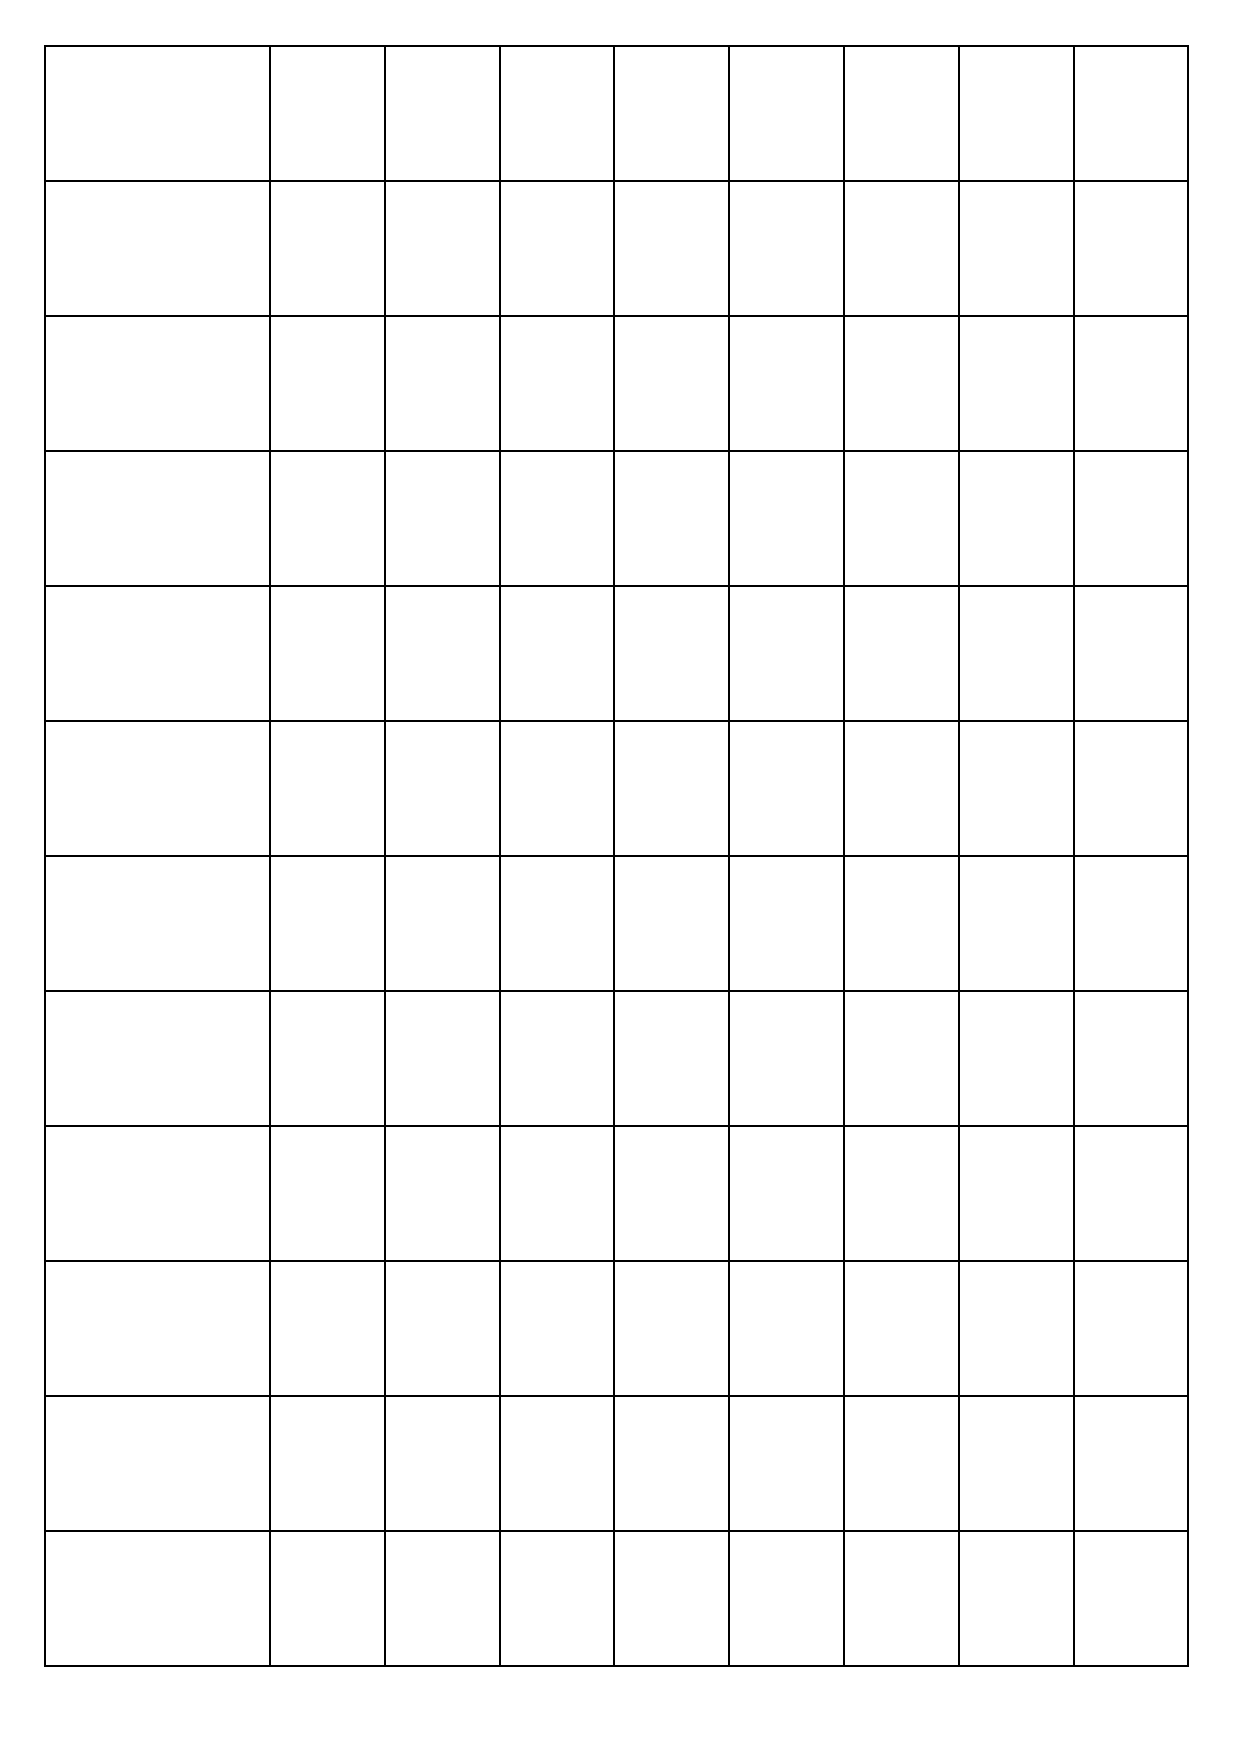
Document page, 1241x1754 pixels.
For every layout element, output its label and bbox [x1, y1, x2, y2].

table_header [501, 47, 613, 180]
table_cell [46, 722, 269, 855]
table_cell [1075, 182, 1187, 315]
table_cell [730, 1262, 843, 1395]
table_cell [386, 857, 499, 990]
table_cell [271, 587, 384, 720]
table_cell [271, 1532, 384, 1665]
table_cell [960, 1262, 1073, 1395]
table_cell [615, 1532, 728, 1665]
table_cell [845, 182, 958, 315]
table_cell [1075, 587, 1187, 720]
table_cell [730, 587, 843, 720]
table_cell [1075, 317, 1187, 450]
table_cell [501, 317, 613, 450]
table_cell [960, 1532, 1073, 1665]
table_cell [1075, 452, 1187, 585]
table_cell [501, 1262, 613, 1395]
table_cell [960, 1127, 1073, 1260]
table_cell [615, 857, 728, 990]
table_cell [615, 317, 728, 450]
table_cell [271, 182, 384, 315]
table_cell [386, 1262, 499, 1395]
table_cell [960, 857, 1073, 990]
table_cell [1075, 1127, 1187, 1260]
table_cell [730, 992, 843, 1125]
table_cell [845, 1532, 958, 1665]
table_cell [271, 992, 384, 1125]
table_cell [730, 182, 843, 315]
table_cell [46, 182, 269, 315]
table_cell [46, 452, 269, 585]
table_cell [960, 182, 1073, 315]
table_cell [730, 452, 843, 585]
table_cell [1075, 1262, 1187, 1395]
table_cell [1075, 722, 1187, 855]
table_cell [501, 857, 613, 990]
table_cell [960, 317, 1073, 450]
table_cell [271, 857, 384, 990]
table_cell [271, 1397, 384, 1530]
table_cell [271, 317, 384, 450]
table_cell [845, 722, 958, 855]
table_cell [501, 722, 613, 855]
table_cell [845, 587, 958, 720]
table_cell [386, 1127, 499, 1260]
table_cell [46, 317, 269, 450]
table_cell [615, 182, 728, 315]
table_cell [960, 992, 1073, 1125]
table_cell [615, 992, 728, 1125]
table_cell [386, 1532, 499, 1665]
table_cell [46, 1262, 269, 1395]
table_cell [615, 587, 728, 720]
table_cell [615, 722, 728, 855]
table_cell [46, 992, 269, 1125]
table_cell [960, 722, 1073, 855]
table_cell [386, 182, 499, 315]
table_cell [1075, 857, 1187, 990]
table_cell [386, 587, 499, 720]
table_cell [271, 1262, 384, 1395]
table_cell [46, 1532, 269, 1665]
table_header [1075, 47, 1187, 180]
table_cell [46, 857, 269, 990]
table_cell [501, 992, 613, 1125]
table_cell [960, 587, 1073, 720]
table_cell [386, 992, 499, 1125]
table_cell [46, 1397, 269, 1530]
table_cell [960, 1397, 1073, 1530]
table_cell [730, 1127, 843, 1260]
table_header [271, 47, 384, 180]
table_header [960, 47, 1073, 180]
table_cell [615, 1397, 728, 1530]
table_cell [960, 452, 1073, 585]
table_cell [845, 1397, 958, 1530]
table_cell [845, 992, 958, 1125]
table_cell [845, 452, 958, 585]
table_cell [1075, 1397, 1187, 1530]
table_cell [845, 1127, 958, 1260]
table_header [845, 47, 958, 180]
table_cell [615, 1127, 728, 1260]
table_cell [730, 1397, 843, 1530]
table_cell [501, 1532, 613, 1665]
table_header [46, 47, 269, 180]
table_cell [271, 1127, 384, 1260]
table_cell [501, 1397, 613, 1530]
table_cell [845, 317, 958, 450]
table_cell [386, 452, 499, 585]
table_cell [730, 857, 843, 990]
table_cell [845, 857, 958, 990]
table_cell [615, 1262, 728, 1395]
table_cell [1075, 1532, 1187, 1665]
table_header [615, 47, 728, 180]
table_cell [271, 452, 384, 585]
table_cell [386, 317, 499, 450]
table_cell [271, 722, 384, 855]
table_header [730, 47, 843, 180]
table_cell [501, 182, 613, 315]
table_cell [1075, 992, 1187, 1125]
table_header [386, 47, 499, 180]
table_cell [501, 452, 613, 585]
table_cell [730, 722, 843, 855]
table_cell [730, 1532, 843, 1665]
table_cell [501, 587, 613, 720]
table_cell [386, 722, 499, 855]
table_cell [386, 1397, 499, 1530]
table_cell [501, 1127, 613, 1260]
table_cell [46, 587, 269, 720]
table_cell [615, 452, 728, 585]
table_cell [845, 1262, 958, 1395]
table_cell [46, 1127, 269, 1260]
table_cell [730, 317, 843, 450]
